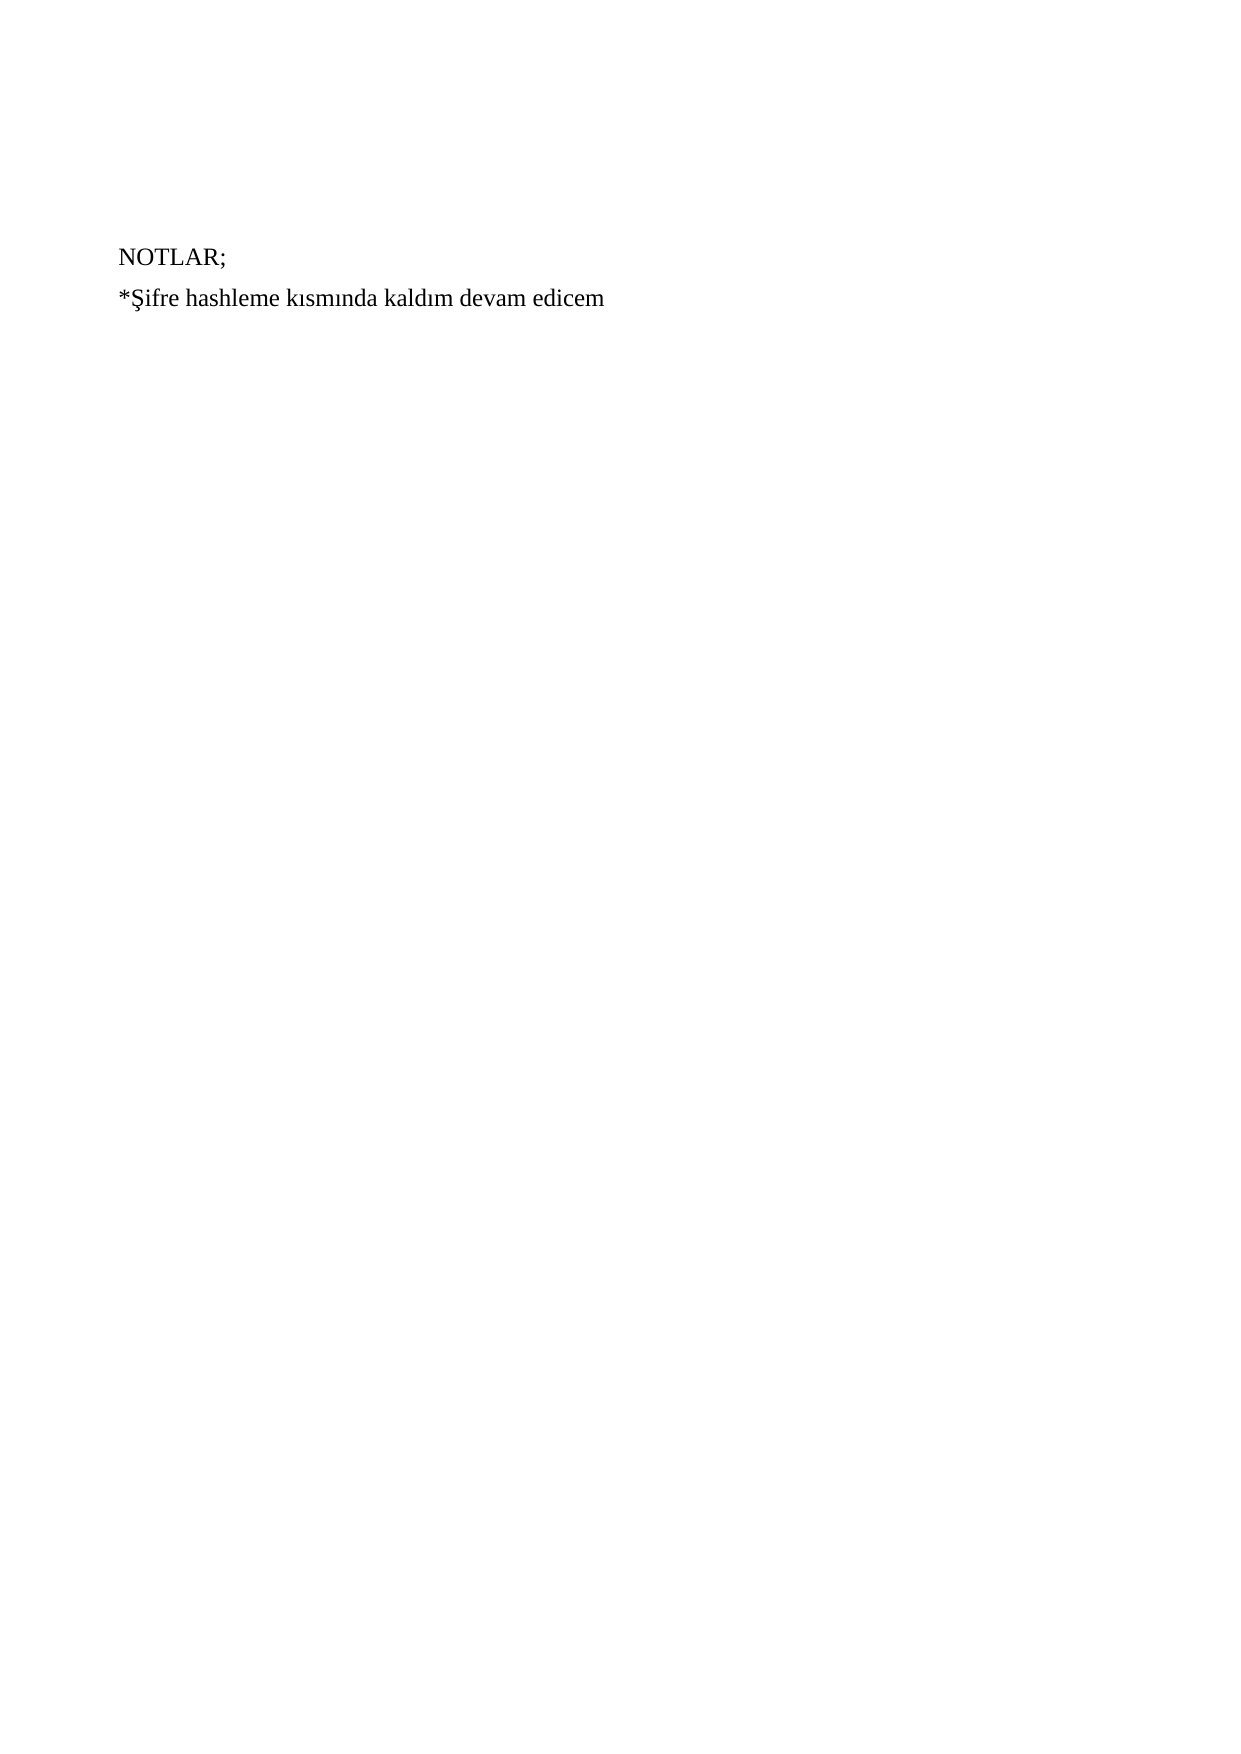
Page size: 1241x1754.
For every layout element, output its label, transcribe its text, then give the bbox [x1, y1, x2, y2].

text *Şifre hashleme kısmında kaldım devam edicem [118, 283, 1122, 312]
text NOTLAR; [118, 242, 1122, 271]
